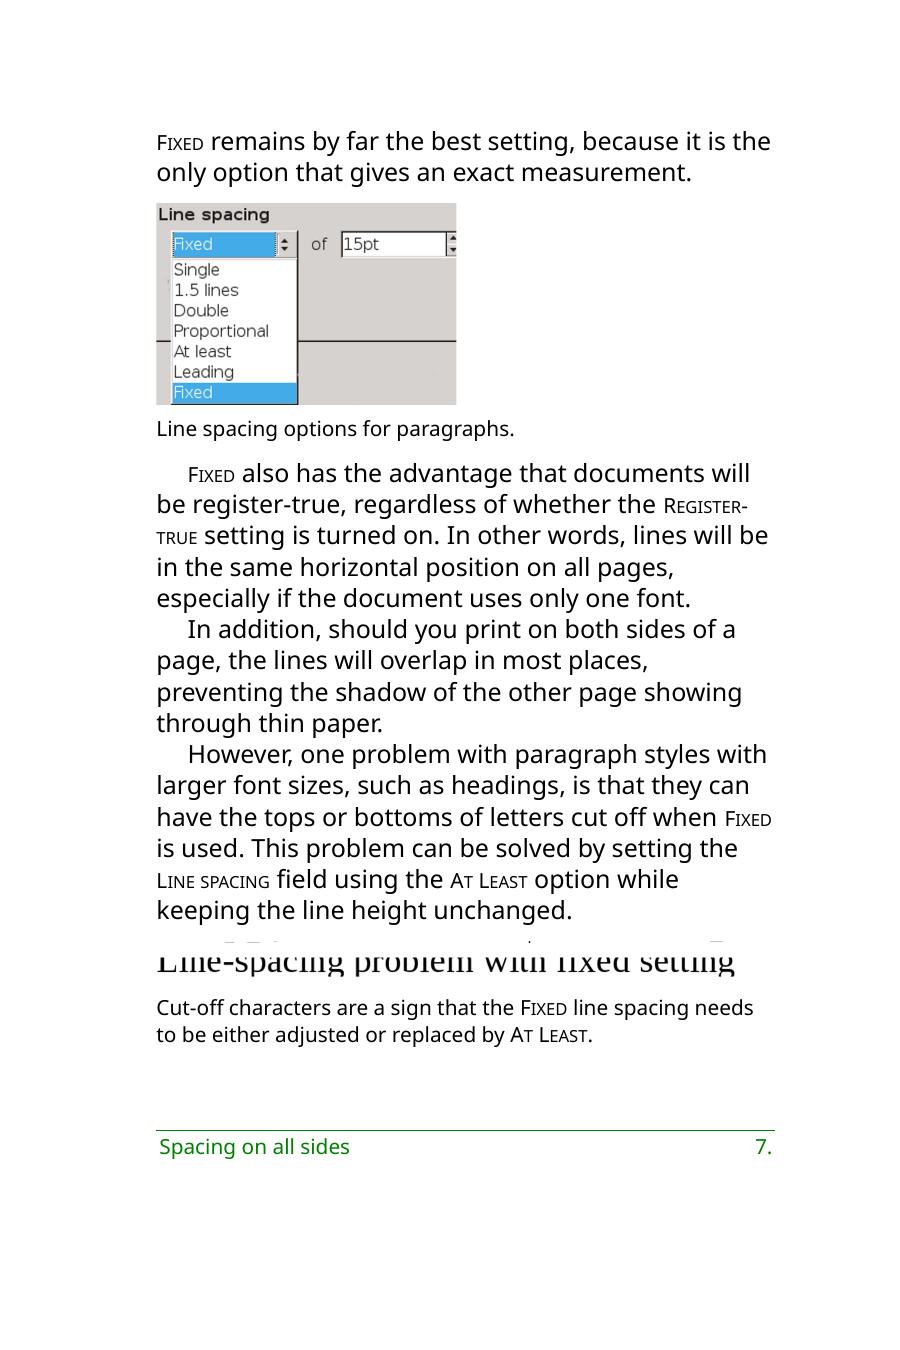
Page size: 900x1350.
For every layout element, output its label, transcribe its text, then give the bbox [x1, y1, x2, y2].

table_cell Line spacing options for paragraphs. [156, 407, 775, 442]
table_cell Cut-off characters are a sign that the Fixed line spacing needs to be either adjusted or replaced by At Least. [156, 986, 775, 1048]
picture [156, 203, 457, 405]
table_header [740, 942, 775, 983]
text Fixed also has the advantage that documents will be register-true, regardless of whether the Register-true setting is turned on. In other words, lines will be in the same horizontal position on all pages, especially if the document uses only one font. [156, 457, 775, 613]
table_header [457, 203, 775, 404]
text However, one problem with paragraph styles with larger font sizes, such as headings, is that they can have the tops or bottoms of letters cut off when Fixed is used. This problem can be solved by setting the Line spacing field using the At Least option while keeping the line height unchanged. [156, 738, 775, 926]
text Fixed remains by far the best setting, because it is the only option that gives an exact measurement. [156, 125, 775, 187]
text In addition, should you print on both sides of a page, the lines will overlap in most places, preventing the shadow of the other page showing through thin paper. [156, 613, 775, 738]
picture [156, 941, 740, 984]
